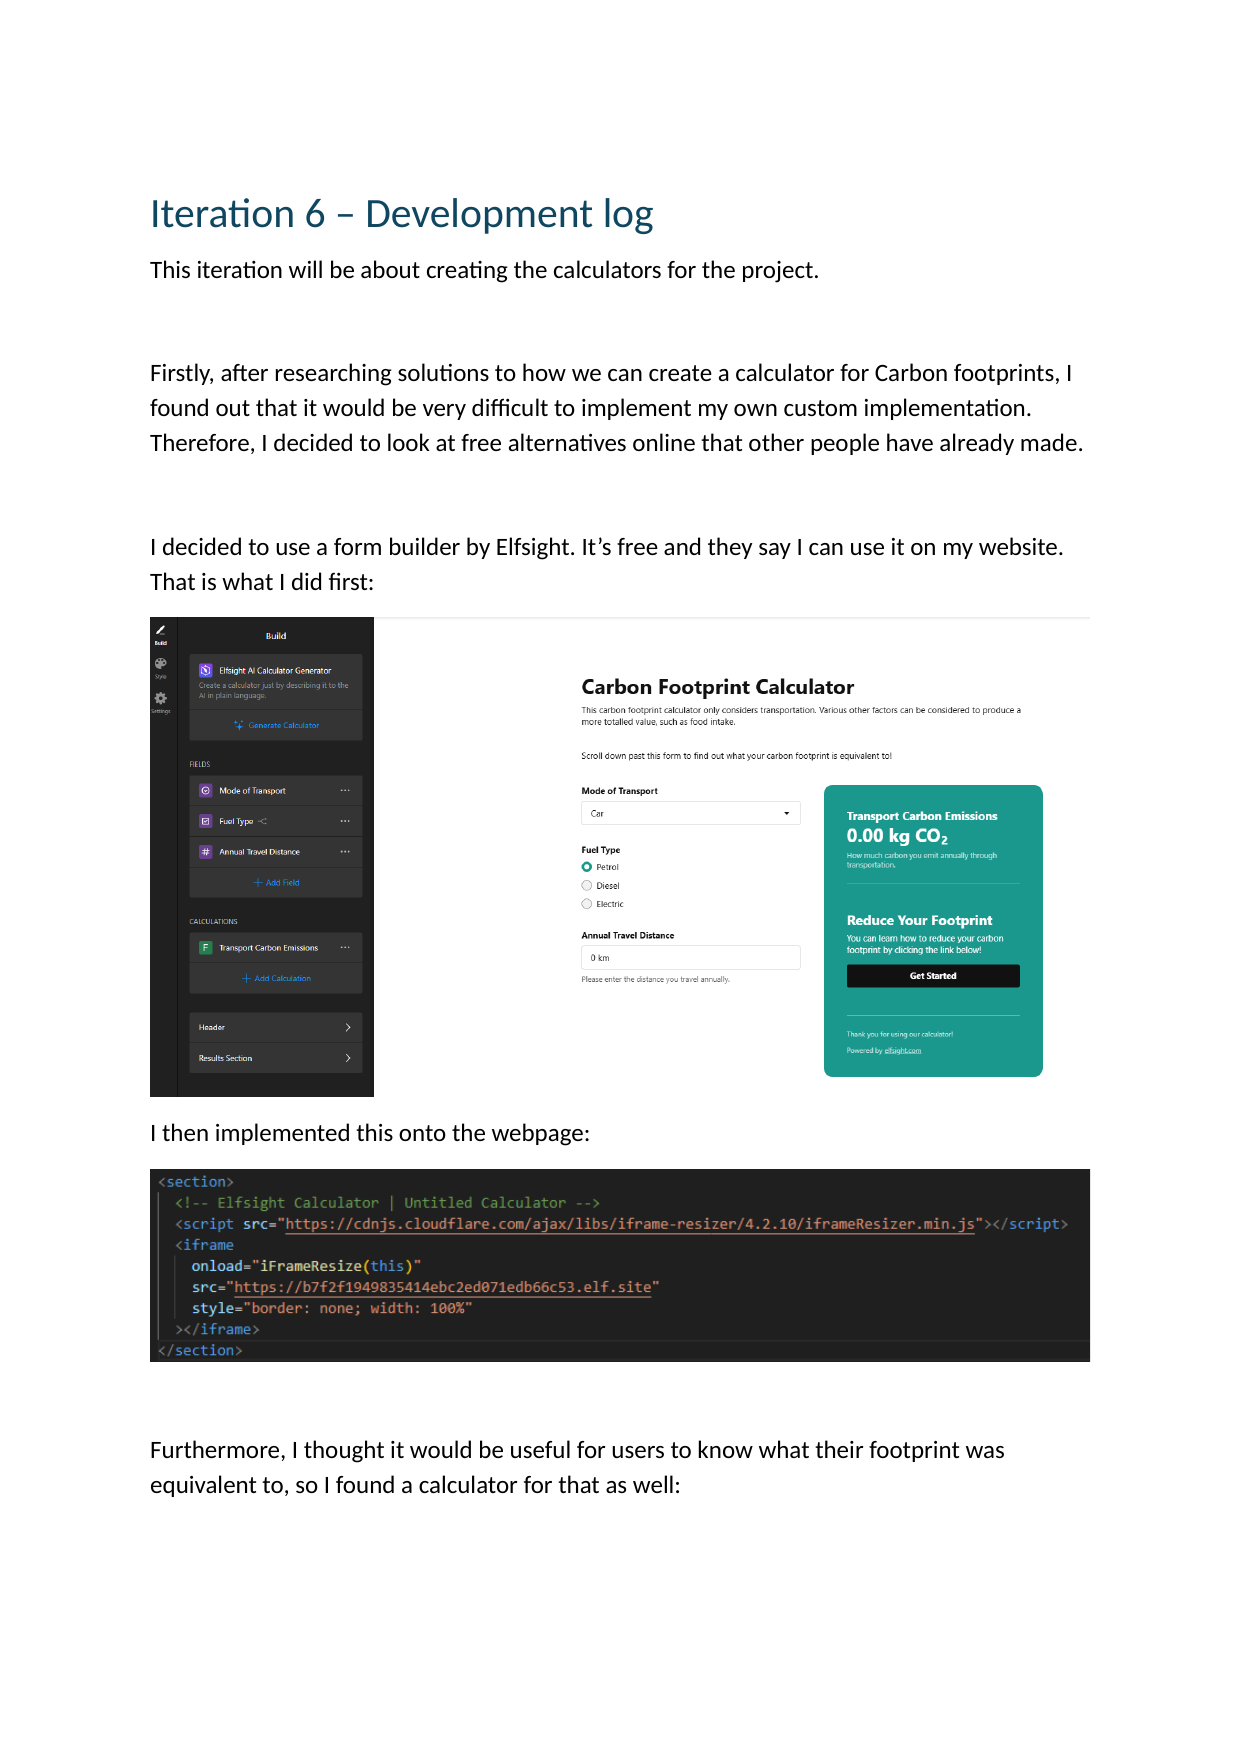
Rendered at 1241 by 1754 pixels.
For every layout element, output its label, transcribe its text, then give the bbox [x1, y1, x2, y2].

text This iteration will be about creating the calculators for the project. [150, 254, 1090, 285]
text I decided to use a form builder by Elfsight. It’s free and they say I can use it on my website. That is what I did first: [150, 531, 1090, 596]
text I then implemented this onto the webpage: [150, 1117, 1090, 1148]
text Firstly, after researching solutions to how we can create a calculator for Carbon footprints, I found out that it would be very difficult to implement my own custom implementation. Therefore, I decided to look at free alternatives online that other people have already made. [150, 358, 1090, 458]
subtitle Iteration 6 – Development log [150, 187, 1090, 238]
text Furthermore, I thought it would be useful for users to know what their footprint was equivalent to, so I found a calculator for that as well: [150, 1434, 1090, 1500]
